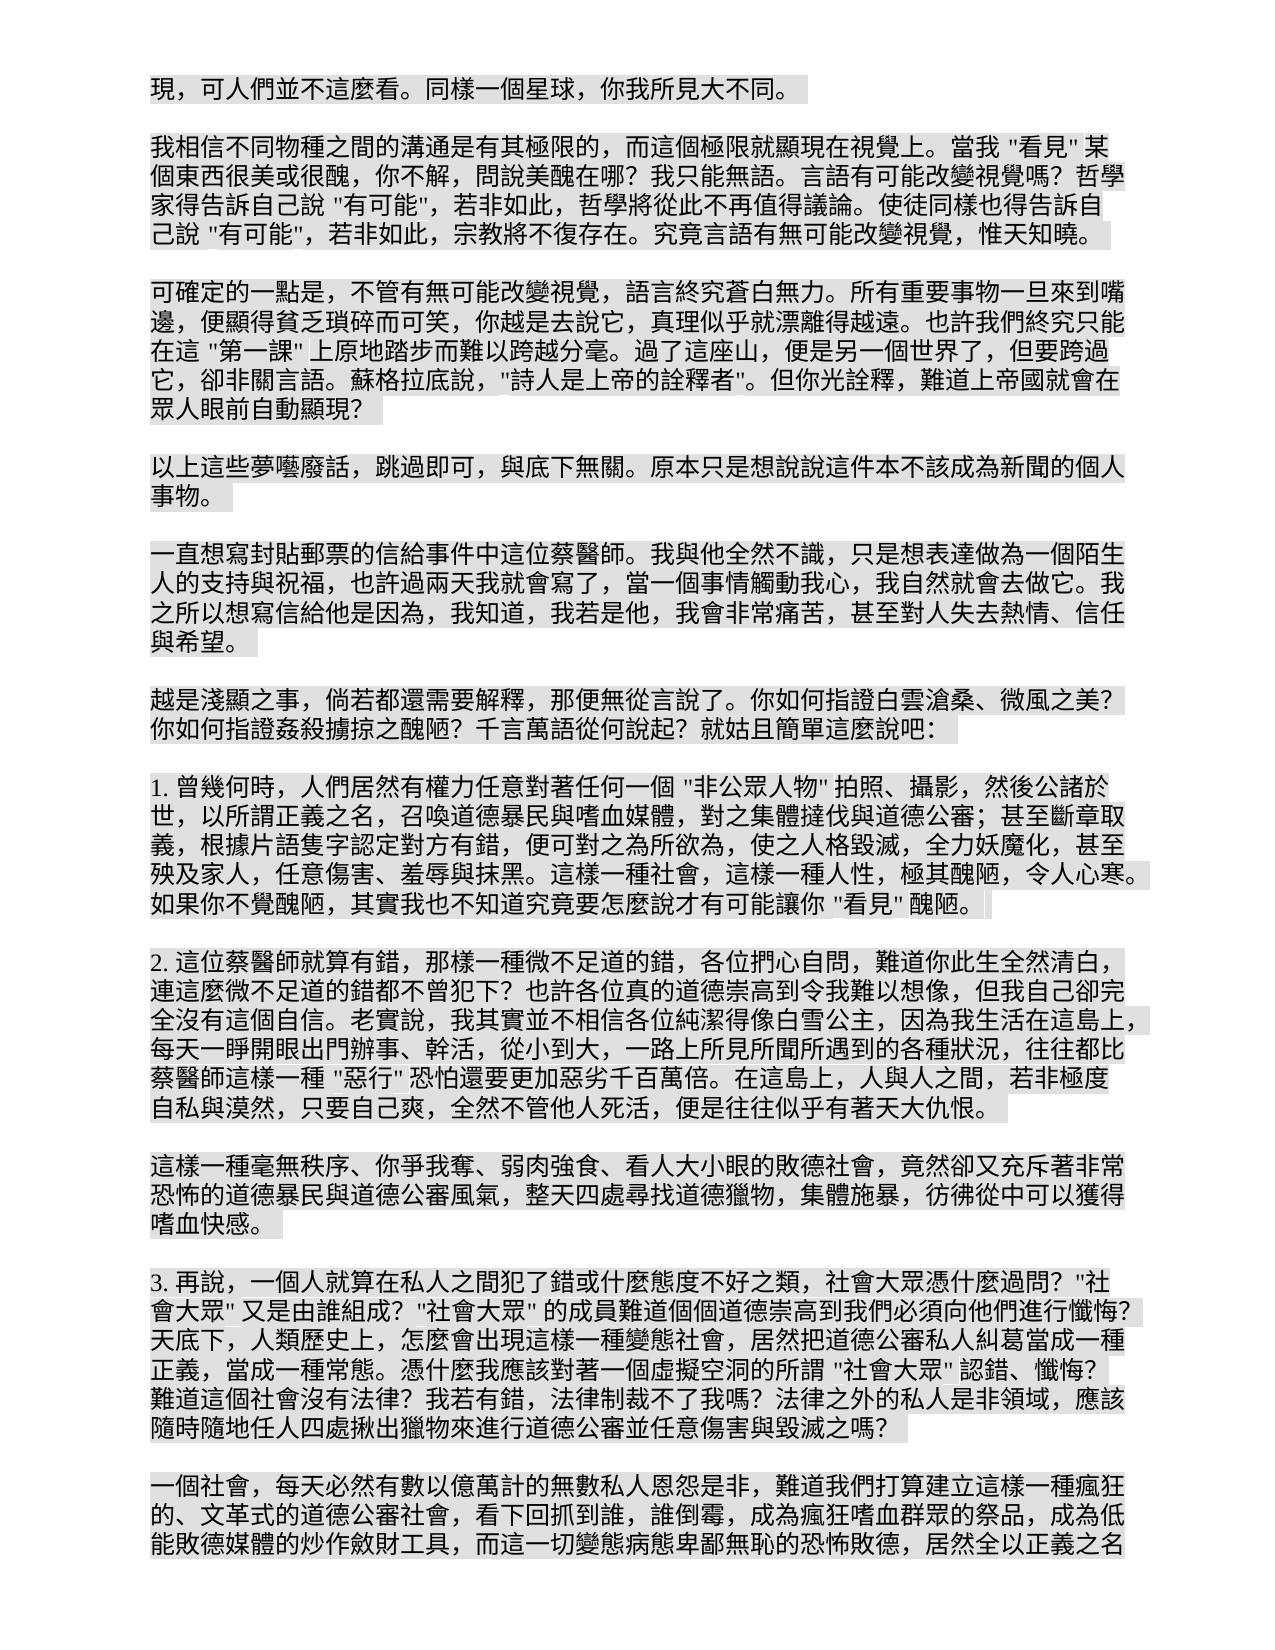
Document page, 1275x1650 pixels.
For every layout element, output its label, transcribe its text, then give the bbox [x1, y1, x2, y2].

text https://goo.gl/1RkJ6R https://goo.gl/ugOmTK https://goo.gl/wcHeVh 在典型台式媒體連續數天的瘋狂傳播下，就算你不想知道這些絲毫不具新聞價值的私人八卦，大部份人應該也都知道上面這些事。 住這島上，常感沮喪，我的道德感似乎和絕大多數台灣人長得很不一樣；當孤獨無言與誤解到一種程度，往往就只能逃回洞穴療傷止痛，對古人訴說，彷彿他們還活著。 我知道我是對的，但我無力可回天。 你能不能想像自己是一種極端異類？所思所想所好所惡以及一切感動與憤怒，往往與人們截然不同，甚至恰恰相反。我覺得極端重要的，人們視若敝屣。反之亦然，人們所關切者，我通常興趣缺缺。在一個社會裏，居於極少數者很容易了解主流一方之想法與情感，畢竟從小到大天天如雷灌耳，但反之卻不然，主流一方往往無從理解、當然也不屑理解異類的思維與惆悵；一部份是因為，居於極少數一方的想法與情感，因其罕於聽聞，故而難以訴說，難道你有可能對著每一個人從頭訴說千年？ 與其說我 "知道" 我是對的，不如說我 "看到"。我能看見美的和醜的，無須思維，美醜立現，可人們並不這麼看。同樣一個星球，你我所見大不同。 我相信不同物種之間的溝通是有其極限的，而這個極限就顯現在視覺上。當我 "看見" 某個東西很美或很醜，你不解，問說美醜在哪？我只能無語。言語有可能改變視覺嗎？哲學家得告訴自己說 "有可能"，若非如此，哲學將從此不再值得議論。使徒同樣也得告訴自己說 "有可能"，若非如此，宗教將不復存在。究竟言語有無可能改變視覺，惟天知曉。 可確定的一點是，不管有無可能改變視覺，語言終究蒼白無力。所有重要事物一旦來到嘴邊，便顯得貧乏瑣碎而可笑，你越是去說它，真理似乎就漂離得越遠。也許我們終究只能在這 "第一課" 上原地踏步而難以跨越分毫。過了這座山，便是另一個世界了，但要跨過它，卻非關言語。蘇格拉底說，"詩人是上帝的詮釋者"。但你光詮釋，難道上帝國就會在眾人眼前自動顯現？ 以上這些夢囈廢話，跳過即可，與底下無關。原本只是想說說這件本不該成為新聞的個人事物。 一直想寫封貼郵票的信給事件中這位蔡醫師。我與他全然不識，只是想表達做為一個陌生人的支持與祝福，也許過兩天我就會寫了，當一個事情觸動我心，我自然就會去做它。我之所以想寫信給他是因為，我知道，我若是他，我會非常痛苦，甚至對人失去熱情、信任與希望。 越是淺顯之事，倘若都還需要解釋，那便無從言說了。你如何指證白雲滄桑、微風之美？你如何指證姦殺擄掠之醜陋？千言萬語從何說起？就姑且簡單這麼說吧： 1. 曾幾何時，人們居然有權力任意對著任何一個 "非公眾人物" 拍照、攝影，然後公諸於世，以所謂正義之名，召喚道德暴民與嗜血媒體，對之集體撻伐與道德公審；甚至斷章取義，根據片語隻字認定對方有錯，便可對之為所欲為，使之人格毀滅，全力妖魔化，甚至殃及家人，任意傷害、羞辱與抹黑。這樣一種社會，這樣一種人性，極其醜陋，令人心寒。如果你不覺醜陋，其實我也不知道究竟要怎麼說才有可能讓你 "看見" 醜陋。 2. 這位蔡醫師就算有錯，那樣一種微不足道的錯，各位捫心自問，難道你此生全然清白，連這麼微不足道的錯都不曾犯下？也許各位真的道德崇高到令我難以想像，但我自己卻完全沒有這個自信。老實說，我其實並不相信各位純潔得像白雪公主，因為我生活在這島上，每天一睜開眼出門辦事、幹活，從小到大，一路上所見所聞所遇到的各種狀況，往往都比蔡醫師這樣一種 "惡行" 恐怕還要更加惡劣千百萬倍。在這島上，人與人之間，若非極度自私與漠然，只要自己爽，全然不管他人死活，便是往往似乎有著天大仇恨。 這樣一種毫無秩序、你爭我奪、弱肉強食、看人大小眼的敗德社會，竟然卻又充斥著非常恐怖的道德暴民與道德公審風氣，整天四處尋找道德獵物，集體施暴，彷彿從中可以獲得嗜血快感。 3. 再說，一個人就算在私人之間犯了錯或什麼態度不好之類，社會大眾憑什麼過問？"社會大眾" 又是由誰組成？"社會大眾" 的成員難道個個道德崇高到我們必須向他們進行懺悔？天底下，人類歷史上，怎麼會出現這樣一種變態社會，居然把道德公審私人糾葛當成一種正義，當成一種常態。憑什麼我應該對著一個虛擬空洞的所謂 "社會大眾" 認錯、懺悔？難道這個社會沒有法律？我若有錯，法律制裁不了我嗎？法律之外的私人是非領域，應該隨時隨地任人四處揪出獵物來進行道德公審並任意傷害與毀滅之嗎？ 一個社會，每天必然有數以億萬計的無數私人恩怨是非，難道我們打算建立這樣一種瘋狂的、文革式的道德公審社會，看下回抓到誰，誰倒霉，成為瘋狂嗜血群眾的祭品，成為低能敗德媒體的炒作斂財工具，而這一切變態病態卑鄙無恥的恐怖敗德，居然全以正義之名而樂此不疲。 4. 倘若一個社會，任何人居然可以任意對著任何一個 "非公眾人物" 拍照攝影，然後在網路上公開散布，我想請問的是，哪一個人的私下言行經得起這種考驗？哪一個人的私下言行足以公諸於世而不會招來難堪與誤解？乃至招來鋪天蓋地的人格毀滅？ 5. 再者，哪一個現代文明社會可以容許甚至讚賞這樣一種侵權抹黑與文革式公審？不但揪眾進行道德公審，而且居然可以公開任意傷害之。哪一個現代文明社會能認同這樣的卑鄙惡行？如果有人說他可以認同，請向我報名，我願意免費對你蒐證，我保證可以讓任何一個人身敗名裂。 6. 任何個別人事物終究是神聖的，難以過問的。若真有錯，犯錯者難道不是應該讓恩怨在它應有的範疇中進行化解？由兩造雙方自行去解決無關社會大眾之個人紛爭。倘若犯錯者所犯之錯嚴重到必須懺悔的地步，請問誰有道德資格接受這樣一種本該屬靈的懺悔？若非教徒，那麼，這個 "神靈" 難道不就是當事人的良知？社會大眾難道是神明還是上帝？憑什麼過問一個私人的良知？ 7. 一個文明社會，公眾力量只該在法律的範疇內行事，而不該觸及個人之良知與道德。一種私人領域的錯，干社會大眾什麼屁事？倘若當事人犯法，法律才需要出面，但法律也只能管法的事，而非私人之間道德之事，更不是任由道德暴民侵犯他人隱私，任意拍照攝影公布，竟然管起他人的什麼口氣不好、言語無狀之事。胡適說得對，越是道德滿天飛的社會，越是敗德，越是野蠻與嗜血。 8. 更荒唐的是，這樣一種嗜血齷齪低能的道德暴民社會，對於個人之獵巫充滿極度興趣，非常病態。但是，對於恐怖惡劣程度在億萬倍之上的機構或國家或社會之萬般惡行乃至極端血腥殘忍之事，卻往往一點感覺也沒有，不但視為理所當然，甚至大力支持。你看，美國長年以來在世界各地發動無數侵略戰爭，殺人千萬，同時製造數千萬的無辜難民，道德暴民們卻從來一點也不會生氣，反倒對於一種私人領域之間沒頭沒腦難以論斷同時也不該介入論斷的什麼口角啦、態度不好啦、偷窺倫家的三角褲啦等等等，充滿極度的變態道德熱情，任意對個人進行抹黑羞辱與傷害，從中取得似乎非常高亢的道德嗜血高潮，然後說這是正義。 9. 比方說，事件中這家態度非常高傲、得理不饒人的美國跨國速食企業Subway(潛艇堡)，難道顧客都不能對它的衛生私下有所質疑？比方說，我這幾個月，在台中某家麥當勞一連去吃了三次麥香魚，結果竟然三次都嚴重蔡賽，差點得跑去找同事掛急診，難道我沒有權力去該店質疑其衛生狀況？我若質疑，就得擔心會不會被大公司告毀謗，這樣合理嗎？再說，就算蔡醫師質疑有誤卻公開陳述，或刻意撒謊而影響其商譽，商家當然可以去告他。問題是，難道你不是也應該去控告那個把擅自偷拍的影片公開到網路上的 "正義之士"？ 10. 更讓我極為不爽的是，這些財大氣粗的美國跨國企業，往往動不動就威脅要告人；這些大財團要告人很容易，因為他們有的是錢，但是，消費者要監督、控管他們對於全球公眾健康與環境之傷害卻很難，兩者之間權力完完全全不對等。比方說，以 Subway(潛艇堡) 這家跨國公司為例，他們為了讓麵包更有彈性，居然在製作過程中加入 Azodicarbonamide，這是一種製造鞋墊或瑜珈墊之塑膠成分。 根據世界衛生組織 (WHO) 的研究報告，此一成分有害於呼吸系統與皮膚，會導致過敏及氣喘，乃至罹癌或腫瘤增生。更恐怖的是，當它遇熱時更會加深致癌風險。美國芝加哥公路上曾經有一輛滿載 Azodicarbonamide 的卡車翻覆，官方立即發布最高危險等級的生化警報，疏散方圓一公里之內的所有人員緊急避難。依據新加坡的法律，若使用此一化學成分於食品製造中，將面臨有期徒刑 15 年的嚴重罪責。在國際抗議聲浪下，美國總部的 Subway 已於2014年停止添加此一製造鞋墊成份，但台灣官方卻仍允許其繼續添加。請問道德正義人士們生不生氣？ 11. 除此之外，Subway 連同麥當勞和肯德基，竟逐年增加抗生素於肉類食品中。世界衛生組織經常強調濫用抗生素所將導致的超級細菌之人類健康集體崩盤的高度風險。對此，大家應該有這麼一點醫學常識吧？但是，為了顧及自身企業市場競爭力的考量，Subway 卻說要花上至少十年，才會逐步減少抗生素的添加。請問道德正義人士們生不生氣？請問諸如這樣一些事，是不是才是我們應該關注並感到憤怒的議題與對象？而不是僅僅因為某個個人當天不知道什麼原因發脾氣，然後就由整個社會去瘋狂毀滅其人格與清譽，把他徹底妖魔化。 對於不該介入的個人恩怨，所謂社會大眾，在無恥貪婪媒體的推波助瀾下卻拼命介入，進而對個人瘋狂地為所欲為任意傷害之。對於人們真正應該在乎的那些由機構或政府所帶來的公眾健康與安全危害問題，卻反倒不聞不問，毫無感覺。這樣一種顛倒，是不是很病態很低能？再說，蔡醫師究竟是犯了什麼傷天害理、危害公眾的滔天大罪？這樣一種毀滅式的人格謀殺與公開羞辱，公平嗎？正義嗎？ 12. 蔡醫師只有一句話是該譴責的，他罵該店員工 "比外勞還髒"。但台灣人在逼迫他公開認錯時，卻完全忽略這句種族歧視話語之不當。不過，再怎麼不當，蔡醫師畢竟是私下說的，而非刻意要公開羞辱外勞，你依然不能把這條罪名給套到他頭上，畢竟我們每個人私下多多少少都講過各種政治不正確的話語，誰能過問？我們私下難道沒有胡說八道的自由？比方說，我有個朋友的阿嬤，有一天在家看電視，看見一個穿西裝的黑人，阿嬤竟然說："唉唷，怎麼連猴子也會穿西裝！" 然後還講了一大串政治完全不正確的種族歧視話語。請問我應該把這段私下談話偷偷錄影，然後公開到網路上，叫大家來撻伐羞辱這位阿嬤，逼她鞠躬下跪公開向所謂社會大眾道歉嗎？這是正義嗎？這些簡單到不能更簡單的文明道理有那麼難懂嗎？ 13. 諸如這樣一些卑劣荒唐的獵巫現象與道德公審，從非特例，而是這島上無日無之的常態，人們樂此不疲。凡此種種，說來令人心碎心寒。瘋狂反智低能敗德的社會帶來一種心靈的折磨與虐待，苦不堪言。我知道我是對的，但我無力回天。梭羅說，"我說服不了你，但我希望我有可能說服你的孫子。" 我們往往以自己的短暫一生做為一種時間單位，去衡量事物的發展，但許多事之成與敗，或許也只能期待千百年之後。 陳真 2016. 10. 30. [150, 75, 1125, 1559]
